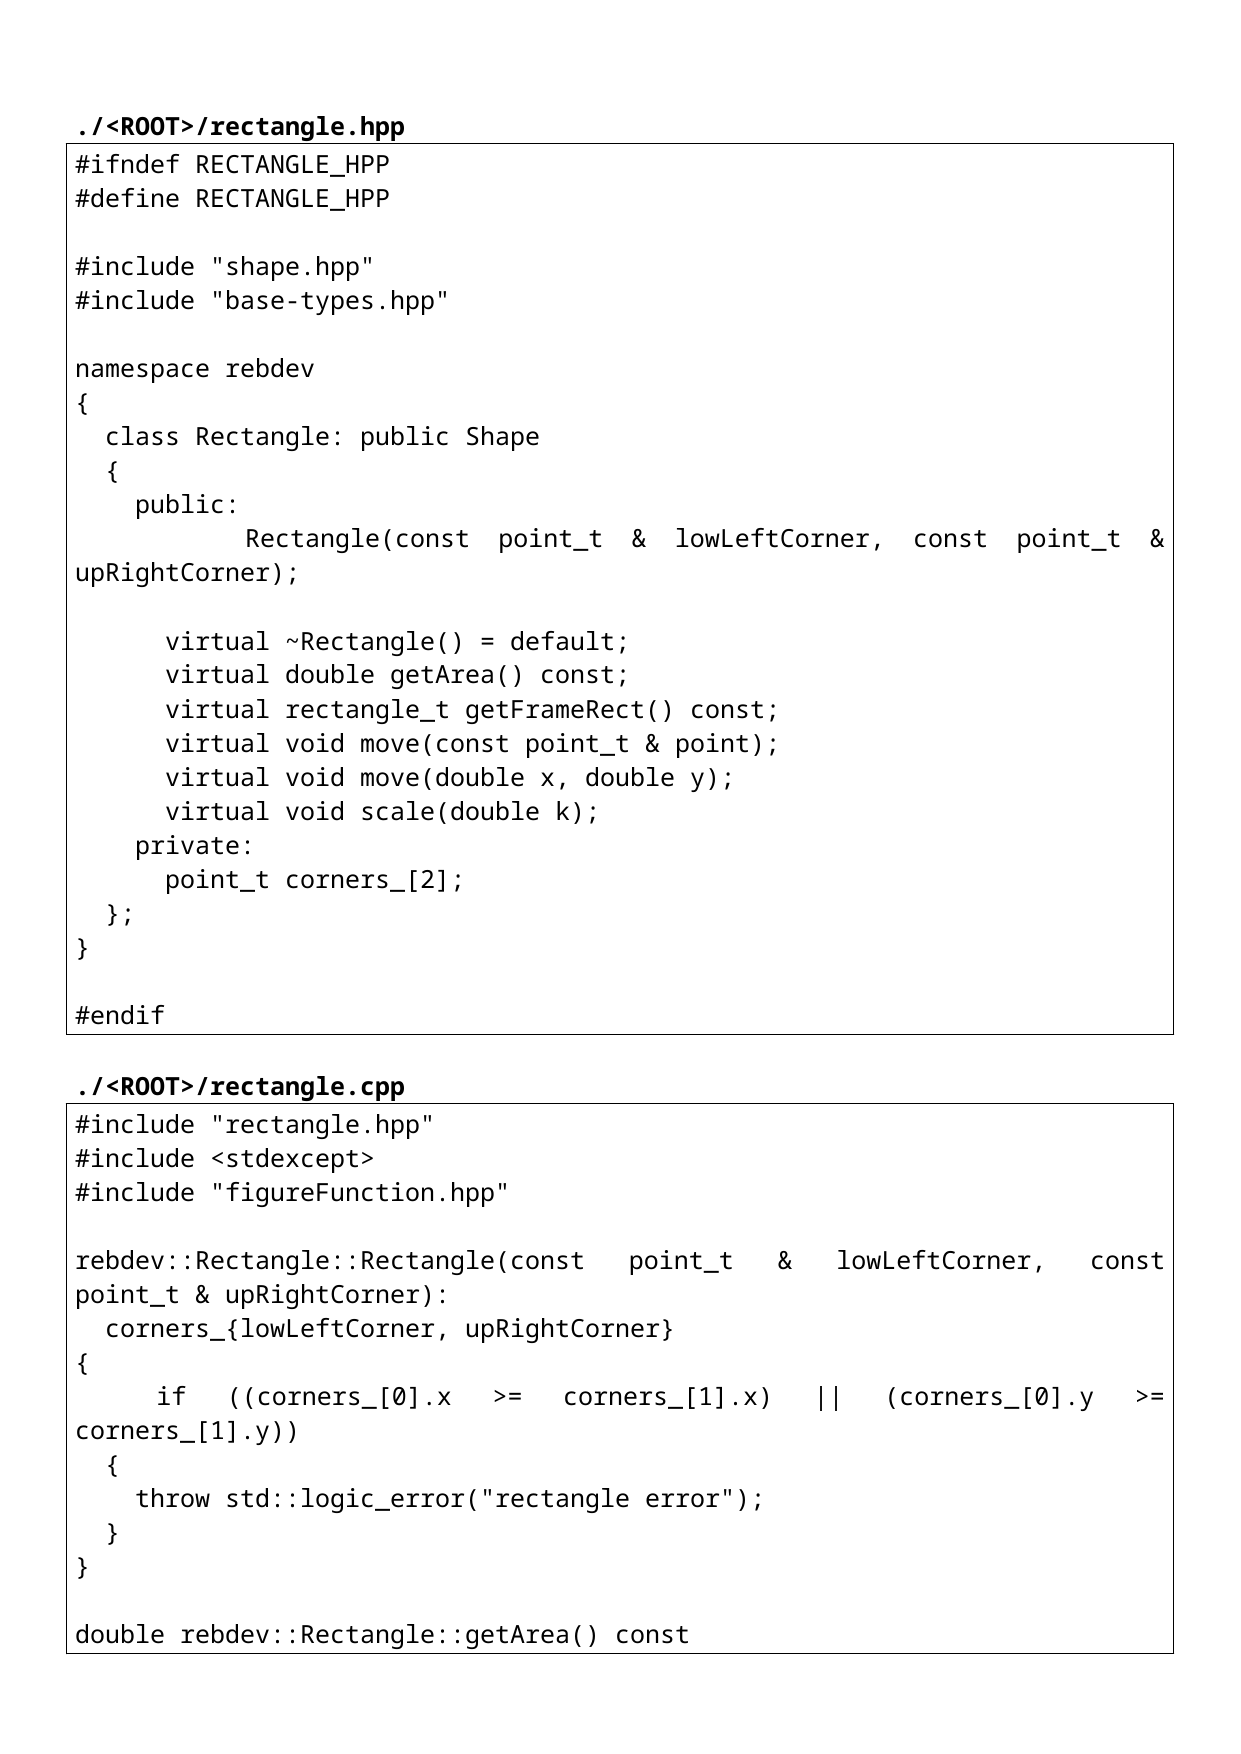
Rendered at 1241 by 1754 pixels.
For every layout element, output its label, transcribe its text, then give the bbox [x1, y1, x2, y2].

text class Rectangle: public Shape [75, 419, 1165, 453]
text { [75, 1447, 1165, 1481]
text virtual double getArea() const; [75, 657, 1165, 691]
text throw std::logic_error("rectangle error"); [75, 1481, 1165, 1515]
text private: [75, 827, 1165, 862]
text #include "shape.hpp" [75, 248, 1165, 282]
text virtual rectangle_t getFrameRect() const; [75, 691, 1165, 725]
text ./<ROOT>/rectangle.hpp [75, 109, 1165, 143]
text virtual void scale(double k); [75, 793, 1165, 827]
text #define RECTANGLE_HPP [75, 180, 1165, 214]
text virtual void move(double x, double y); [75, 759, 1165, 793]
text #include "base-types.hpp" [75, 282, 1165, 317]
text } [75, 930, 1165, 964]
text if ((corners_[0].x >= corners_[1].x) || (corners_[0].y >= corners_[1].y)) [75, 1379, 1165, 1447]
text rebdev::Rectangle::Rectangle(const point_t & lowLeftCorner, const point_t & upRightCorner): [75, 1242, 1165, 1311]
text virtual ~Rectangle() = default; [75, 623, 1165, 657]
text point_t corners_[2]; [75, 862, 1165, 896]
text { [75, 385, 1165, 419]
text public: [75, 487, 1165, 521]
text } [75, 1549, 1165, 1583]
text }; [75, 896, 1165, 930]
text #ifndef RECTANGLE_HPP [67, 144, 1173, 180]
text double rebdev::Rectangle::getArea() const [67, 1614, 1173, 1653]
text #endif [67, 995, 1173, 1034]
text { [75, 1345, 1165, 1379]
text namespace rebdev [75, 351, 1165, 385]
text #include "figureFunction.hpp" [75, 1174, 1165, 1208]
text #include <stdexcept> [75, 1140, 1165, 1174]
text { [75, 453, 1165, 487]
text } [75, 1515, 1165, 1549]
text corners_{lowLeftCorner, upRightCorner} [75, 1311, 1165, 1345]
text ./<ROOT>/rectangle.cpp [75, 1069, 1165, 1103]
text Rectangle(const point_t & lowLeftCorner, const point_t & upRightCorner); [75, 521, 1165, 589]
text #include "rectangle.hpp" [67, 1104, 1173, 1140]
text virtual void move(const point_t & point); [75, 725, 1165, 759]
